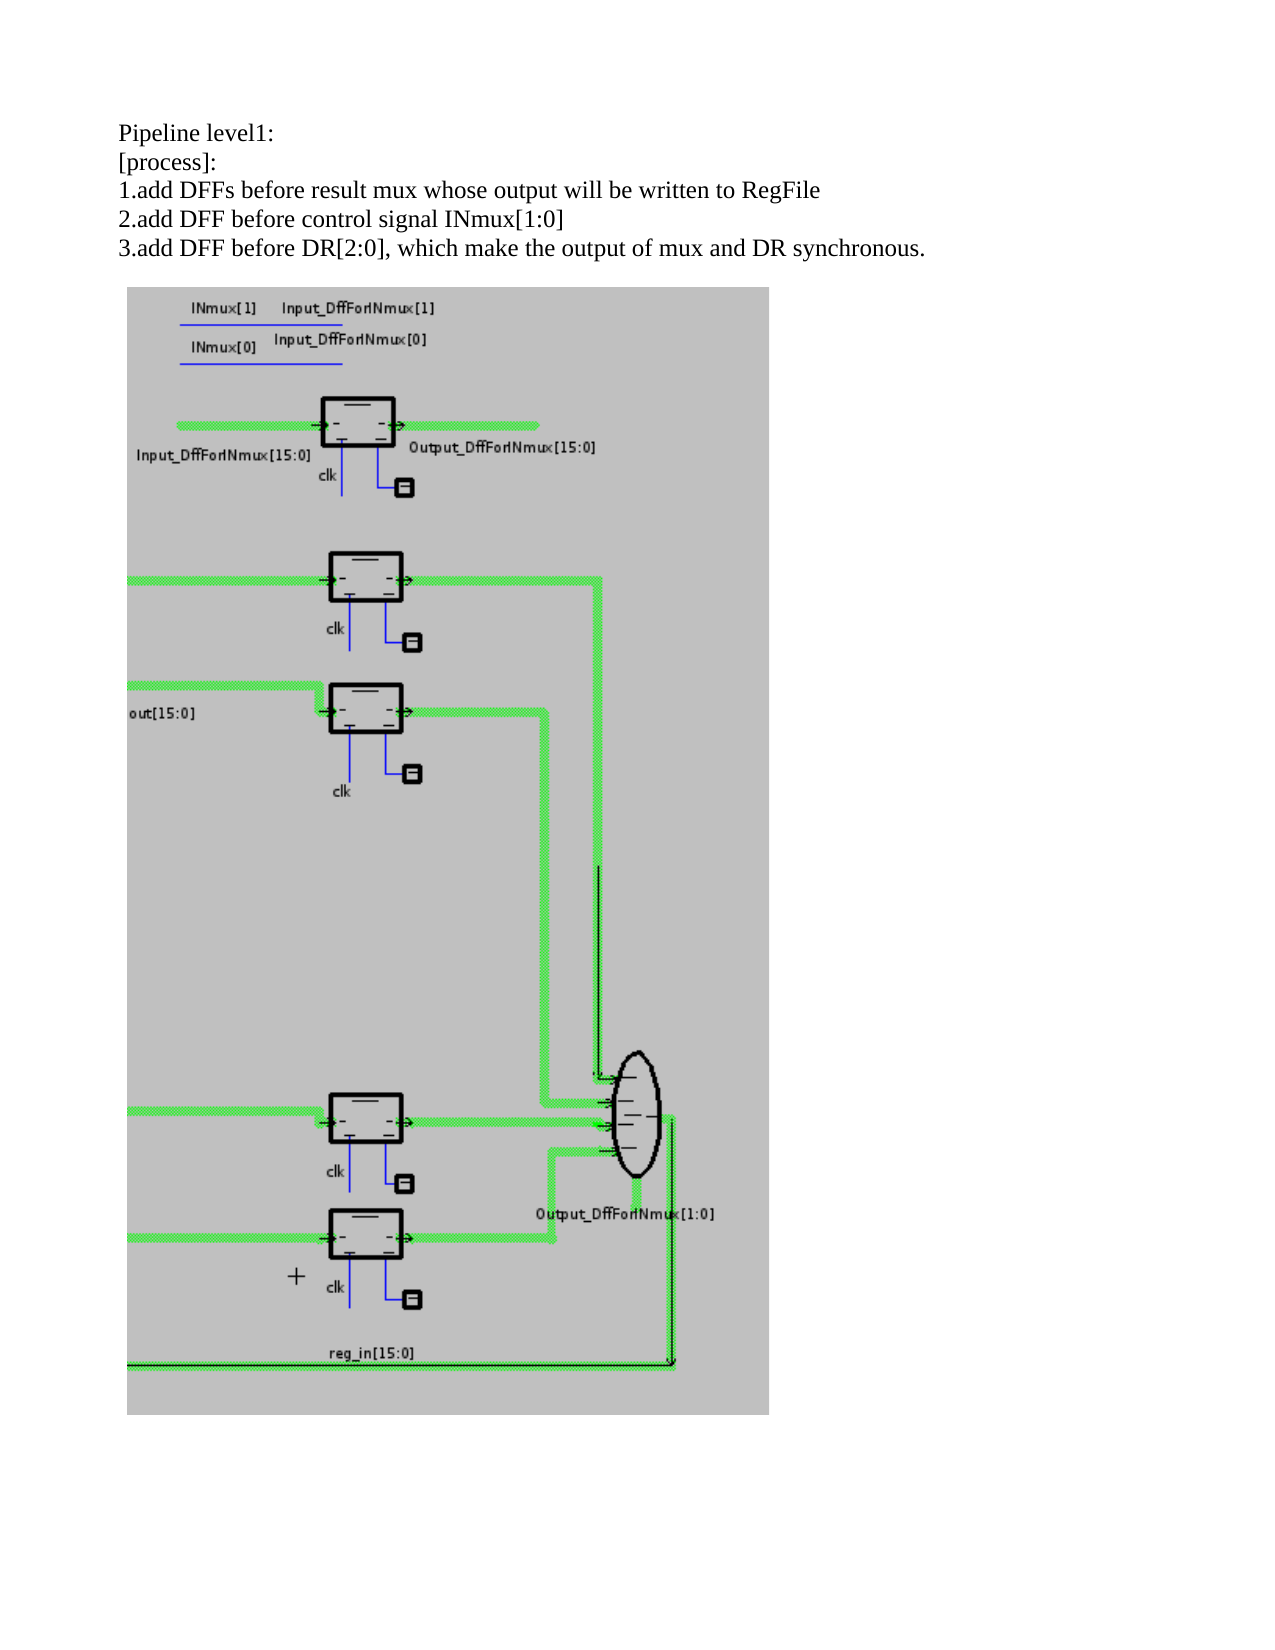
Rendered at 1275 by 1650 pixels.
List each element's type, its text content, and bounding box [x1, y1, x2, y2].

text 1.add DFFs before result mux whose output will be written to RegFile [118, 176, 1157, 204]
text [process]: [118, 147, 1157, 176]
text Pipeline level1: [118, 118, 1157, 147]
text 2.add DFF before control signal INmux[1:0] [118, 204, 1157, 233]
text 3.add DFF before DR[2:0], which make the output of mux and DR synchronous. [118, 233, 1157, 262]
picture [127, 287, 770, 1415]
